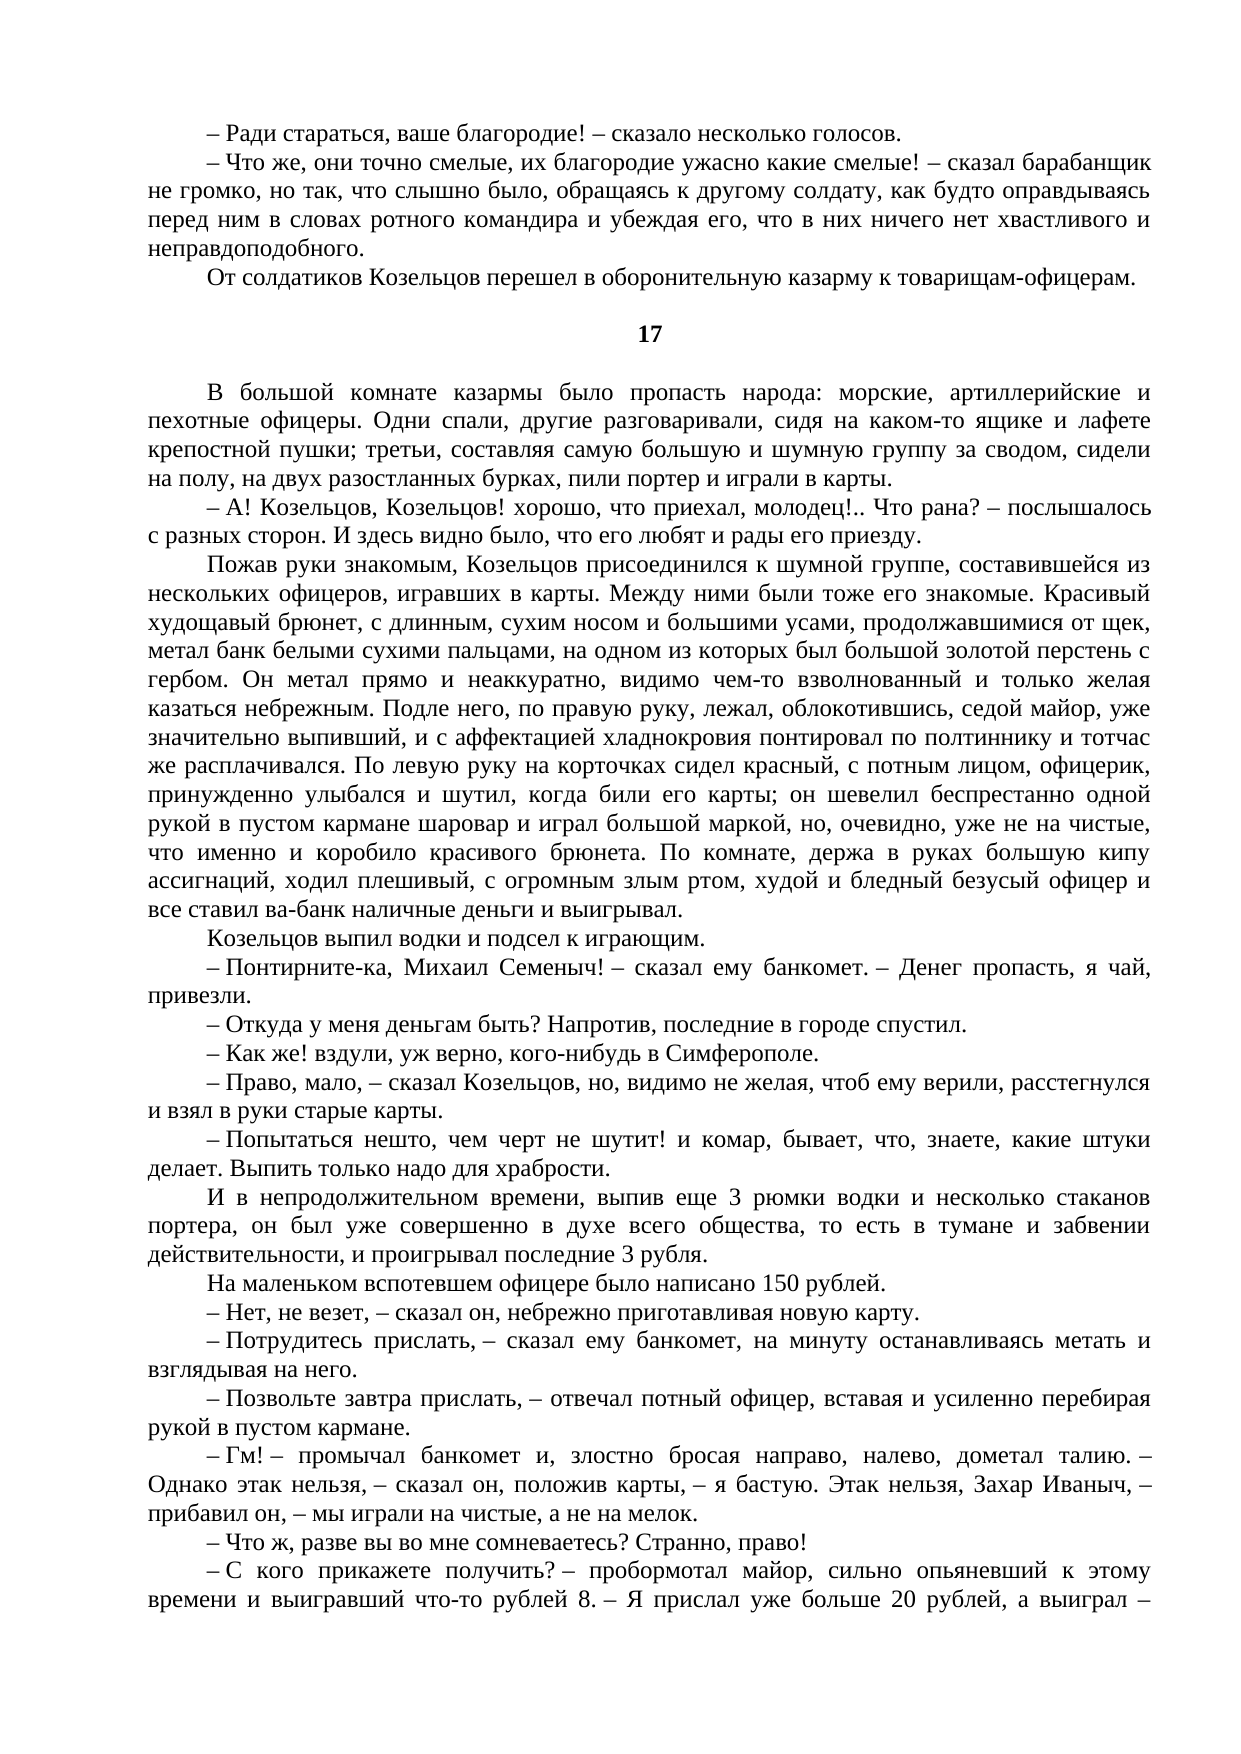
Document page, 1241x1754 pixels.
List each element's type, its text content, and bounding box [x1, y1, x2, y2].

text – А! Козельцов, Козельцов! хорошо, что приехал, молодец!.. Что рана? – послышалось с разных сторон. И здесь видно было, что его любят и рады его приезду. [148, 492, 1152, 549]
text – С кого прикажете получить? – пробормотал майор, сильно опьяневший к этому времени и выигравший что-то рублей 8. – Я прислал уже больше 20 рублей, а выиграл – [148, 1556, 1152, 1613]
text В большой комнате казармы было пропасть народа: морские, артиллерийские и пехотные офицеры. Одни спали, другие разговаривали, сидя на каком-то ящике и лафете крепостной пушки; третьи, составляя самую большую и шумную группу за сводом, сидели на полу, на двух разостланных бурках, пили портер и играли в карты. [148, 377, 1152, 492]
text – Попытаться нешто, чем черт не шутит! и комар, бывает, что, знаете, какие штуки делает. Выпить только надо для храбрости. [148, 1124, 1152, 1182]
text – Откуда у меня деньгам быть? Напротив, последние в городе спустил. [148, 1009, 1152, 1038]
text – Что ж, разве вы во мне сомневаетесь? Странно, право! [148, 1527, 1152, 1556]
text – Как же! вздули, уж верно, кого-нибудь в Симферополе. [148, 1038, 1152, 1067]
subtitle 17 [148, 319, 1152, 348]
text – Что же, они точно смелые, их благородие ужасно какие смелые! – сказал барабанщик не громко, но так, что слышно было, обращаясь к другому солдату, как будто оправдываясь перед ним в словах ротного командира и убеждая его, что в них ничего нет хвастливого и неправдоподобного. [148, 147, 1152, 262]
text – Потрудитесь прислать, – сказал ему банкомет, на минуту останавливаясь метать и взглядывая на него. [148, 1326, 1152, 1383]
text – Понтирните-ка, Михаил Семеныч! – сказал ему банкомет. – Денег пропасть, я чай, привезли. [148, 952, 1152, 1009]
text – Позвольте завтра прислать, – отвечал потный офицер, вставая и усиленно перебирая рукой в пустом кармане. [148, 1383, 1152, 1441]
text На маленьком вспотевшем офицере было написано 150 рублей. [148, 1268, 1152, 1297]
text – Ради стараться, ваше благородие! – сказало несколько голосов. [148, 118, 1152, 147]
text Пожав руки знакомым, Козельцов присоединился к шумной группе, составившейся из нескольких офицеров, игравших в карты. Между ними были тоже его знакомые. Красивый худощавый брюнет, с длинным, сухим носом и большими усами, продолжавшимися от щек, метал банк белыми сухими пальцами, на одном из которых был большой золотой перстень с гербом. Он метал прямо и неаккуратно, видимо чем-то взволнованный и только желая казаться небрежным. Подле него, по правую руку, лежал, облокотившись, седой майор, уже значительно выпивший, и с аффектацией хладнокровия понтировал по полтиннику и тотчас же расплачивался. По левую руку на корточках сидел красный, с потным лицом, офицерик, принужденно улыбался и шутил, когда били его карты; он шевелил беспрестанно одной рукой в пустом кармане шаровар и играл большой маркой, но, очевидно, уже не на чистые, что именно и коробило красивого брюнета. По комнате, держа в руках большую кипу ассигнаций, ходил плешивый, с огромным злым ртом, худой и бледный безусый офицер и все ставил ва-банк наличные деньги и выигрывал. [148, 549, 1152, 923]
text И в непродолжительном времени, выпив еще 3 рюмки водки и несколько стаканов портера, он был уже совершенно в духе всего общества, то есть в тумане и забвении действительности, и проигрывал последние 3 рубля. [148, 1182, 1152, 1268]
text – Право, мало, – сказал Козельцов, но, видимо не желая, чтоб ему верили, расстегнулся и взял в руки старые карты. [148, 1067, 1152, 1124]
text От солдатиков Козельцов перешел в оборонительную казарму к товарищам-офицерам. [148, 262, 1152, 291]
text – Нет, не везет, – сказал он, небрежно приготавливая новую карту. [148, 1297, 1152, 1326]
text Козельцов выпил водки и подсел к играющим. [148, 923, 1152, 952]
text – Гм! – промычал банкомет и, злостно бросая направо, налево, дометал талию. – Однако этак нельзя, – сказал он, положив карты, – я бастую. Этак нельзя, Захар Иваныч, – прибавил он, – мы играли на чистые, а не на мелок. [148, 1441, 1152, 1527]
